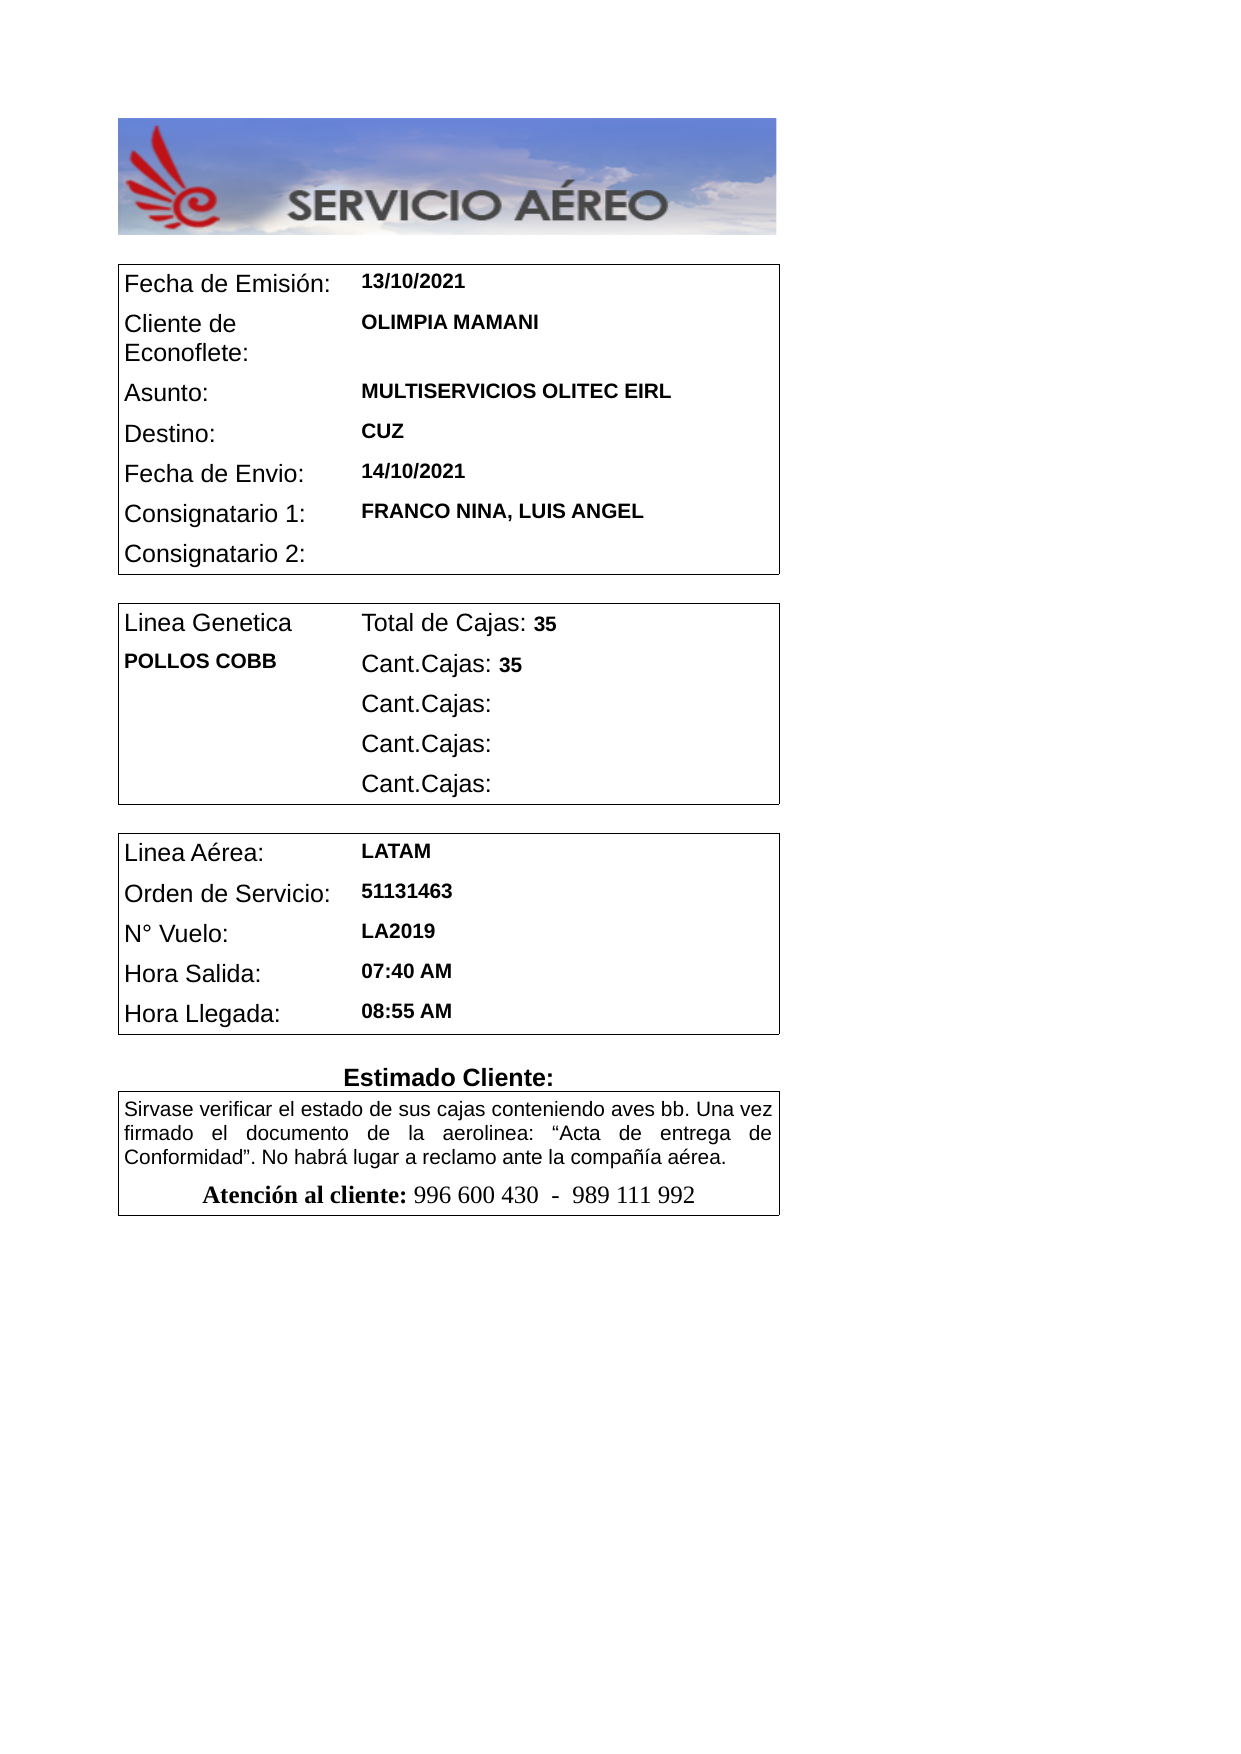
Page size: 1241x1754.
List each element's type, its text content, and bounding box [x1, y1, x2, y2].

table_cell OLIMPIA MAMANI [356, 304, 779, 373]
table_cell LA2019 [356, 913, 779, 953]
table_cell Linea Aérea: [119, 834, 356, 873]
table_cell Cant.Cajas: [356, 764, 779, 804]
table_cell Destino: [119, 413, 356, 453]
table_cell Linea Genetica [119, 604, 356, 643]
table_cell [119, 683, 356, 723]
table_cell Atención al cliente: 996 600 430 - 989 111 992 [119, 1175, 779, 1215]
table_cell [356, 575, 779, 603]
table_cell [119, 764, 356, 804]
table_cell [118, 575, 356, 603]
table_cell Hora Llegada: [119, 994, 356, 1034]
table_cell Cant.Cajas: [356, 683, 779, 723]
table_cell MULTISERVICIOS OLITEC EIRL [356, 373, 779, 413]
table_cell [356, 805, 779, 833]
table_cell Cant.Cajas: 35 [356, 643, 779, 683]
table_cell [119, 723, 356, 763]
picture [118, 118, 777, 235]
table_cell Orden de Servicio: [119, 873, 356, 913]
table_cell Total de Cajas: 35 [356, 604, 779, 643]
table_cell LATAM [356, 834, 779, 873]
table_cell Asunto: [119, 373, 356, 413]
table_cell Cant.Cajas: [356, 723, 779, 763]
table_cell Estimado Cliente: [118, 1035, 779, 1091]
table_cell POLLOS COBB [119, 643, 356, 683]
table_cell 14/10/2021 [356, 453, 779, 493]
table_cell N° Vuelo: [119, 913, 356, 953]
table_cell Fecha de Envio: [119, 453, 356, 493]
table_header Fecha de Emisión: [119, 265, 356, 304]
table_cell Sirvase verificar el estado de sus cajas conteniendo aves bb. Una vez firmado el documento de la aerolinea: “Acta de entrega de Conformidad”. No habrá lugar a reclamo ante la compañía aérea. [119, 1092, 779, 1175]
table_cell [356, 534, 779, 574]
table_cell Hora Salida: [119, 953, 356, 993]
table_cell FRANCO NINA, LUIS ANGEL [356, 493, 779, 533]
table_cell Cliente de Econoflete: [119, 304, 356, 373]
table_header 13/10/2021 [356, 265, 779, 304]
table_cell 08:55 AM [356, 994, 779, 1034]
table_cell Consignatario 1: [119, 493, 356, 533]
table_cell CUZ [356, 413, 779, 453]
table_cell Consignatario 2: [119, 534, 356, 574]
table_cell 07:40 AM [356, 953, 779, 993]
table_cell [118, 805, 356, 833]
table_cell 51131463 [356, 873, 779, 913]
